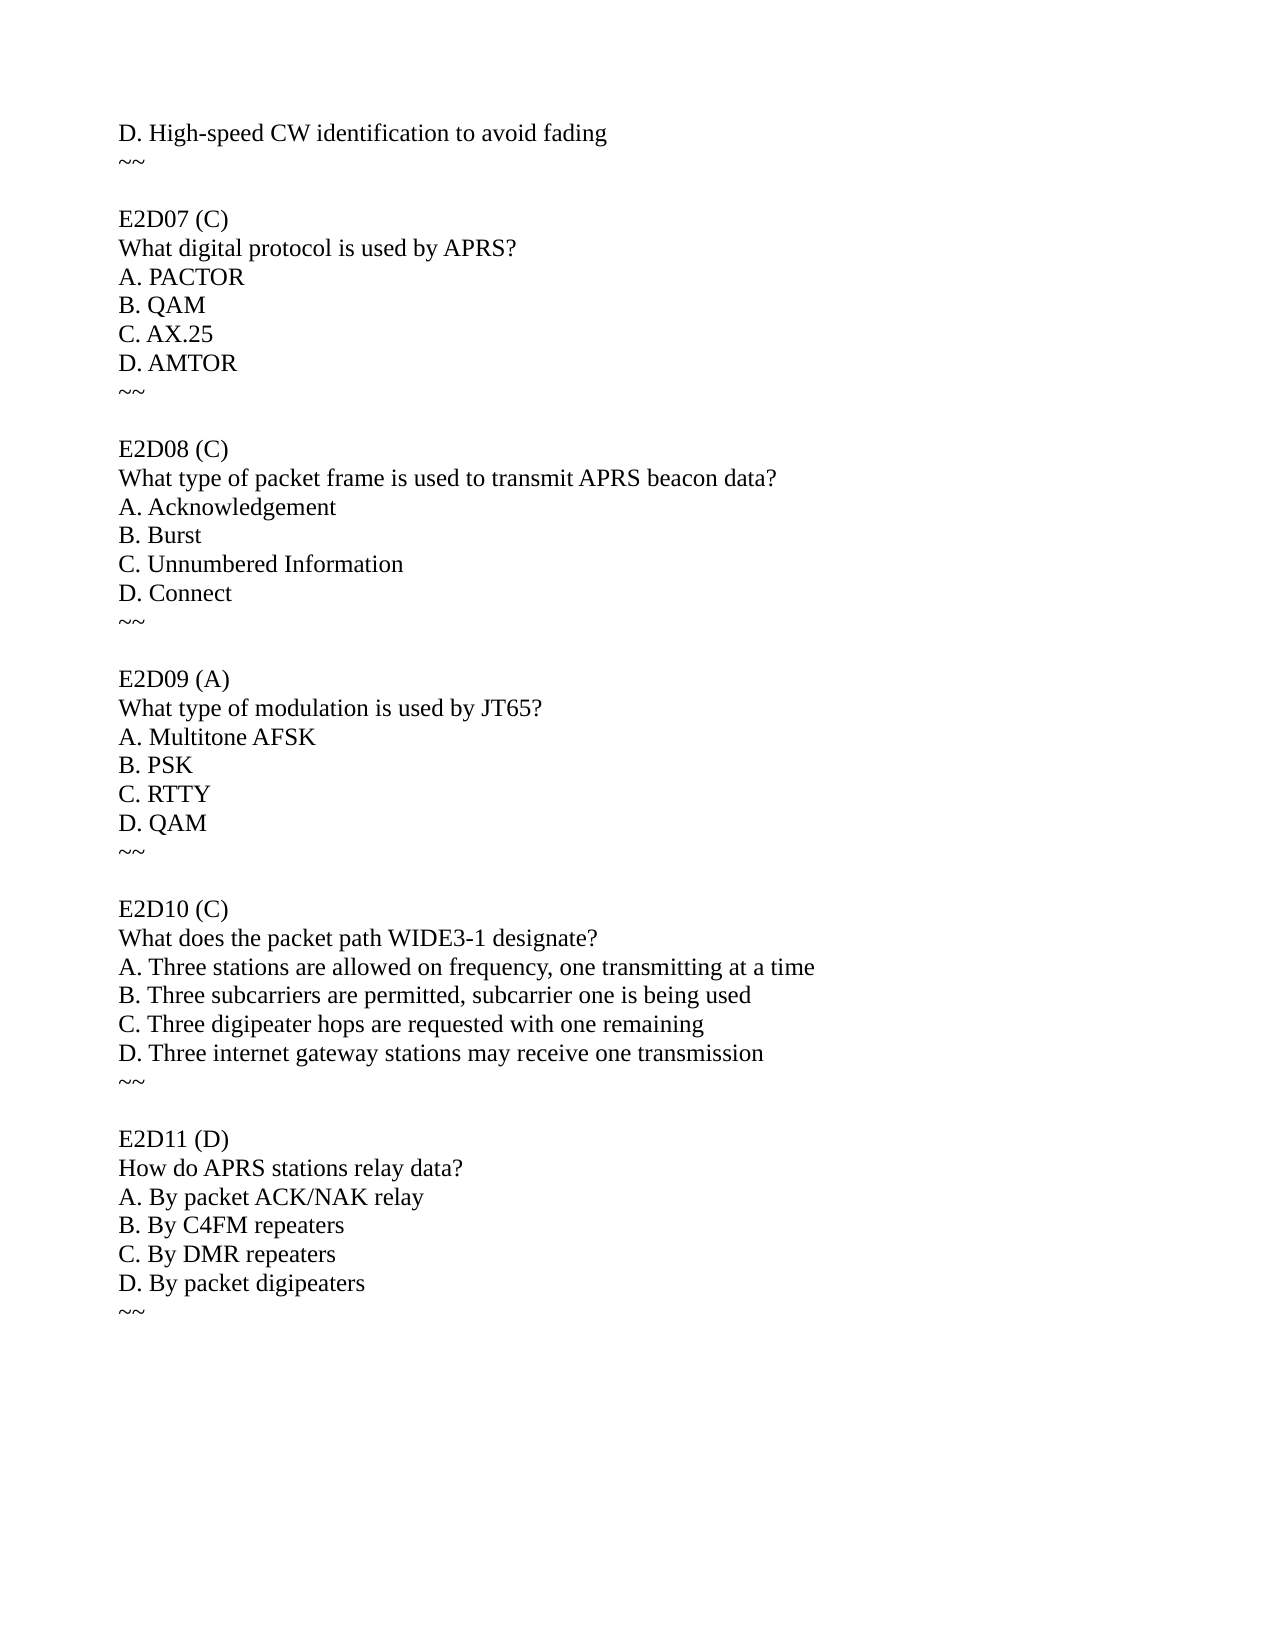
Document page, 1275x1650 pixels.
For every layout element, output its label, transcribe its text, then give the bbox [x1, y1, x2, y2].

text D. By packet digipeaters [118, 1268, 1157, 1297]
text A. By packet ACK/NAK relay [118, 1182, 1157, 1211]
text What type of modulation is used by JT65? [118, 693, 1157, 722]
text C. AX.25 [118, 319, 1157, 348]
text D. High-speed CW identification to avoid fading [118, 118, 1157, 147]
text E2D09 (A) [118, 664, 1157, 693]
text D. QAM [118, 808, 1157, 837]
text E2D10 (C) [118, 894, 1157, 923]
text D. Connect [118, 578, 1157, 607]
text B. PSK [118, 751, 1157, 779]
text E2D08 (C) [118, 434, 1157, 463]
text B. Burst [118, 521, 1157, 549]
text C. Three digipeater hops are requested with one remaining [118, 1009, 1157, 1038]
text A. Multitone AFSK [118, 722, 1157, 751]
text E2D07 (C) [118, 204, 1157, 233]
text How do APRS stations relay data? [118, 1153, 1157, 1182]
text ~~ [118, 147, 1157, 176]
text C. By DMR repeaters [118, 1239, 1157, 1268]
text D. Three internet gateway stations may receive one transmission [118, 1038, 1157, 1067]
text ~~ [118, 1297, 1157, 1326]
text What type of packet frame is used to transmit APRS beacon data? [118, 463, 1157, 492]
text E2D11 (D) [118, 1124, 1157, 1153]
text A. Acknowledgement [118, 492, 1157, 521]
text C. RTTY [118, 779, 1157, 808]
text ~~ [118, 1067, 1157, 1096]
text B. QAM [118, 291, 1157, 319]
text C. Unnumbered Information [118, 549, 1157, 578]
text A. PACTOR [118, 262, 1157, 291]
text ~~ [118, 607, 1157, 636]
text What digital protocol is used by APRS? [118, 233, 1157, 262]
text B. Three subcarriers are permitted, subcarrier one is being used [118, 981, 1157, 1009]
text A. Three stations are allowed on frequency, one transmitting at a time [118, 952, 1157, 981]
text What does the packet path WIDE3-1 designate? [118, 923, 1157, 952]
text ~~ [118, 837, 1157, 866]
text ~~ [118, 377, 1157, 406]
text D. AMTOR [118, 348, 1157, 377]
text B. By C4FM repeaters [118, 1211, 1157, 1239]
